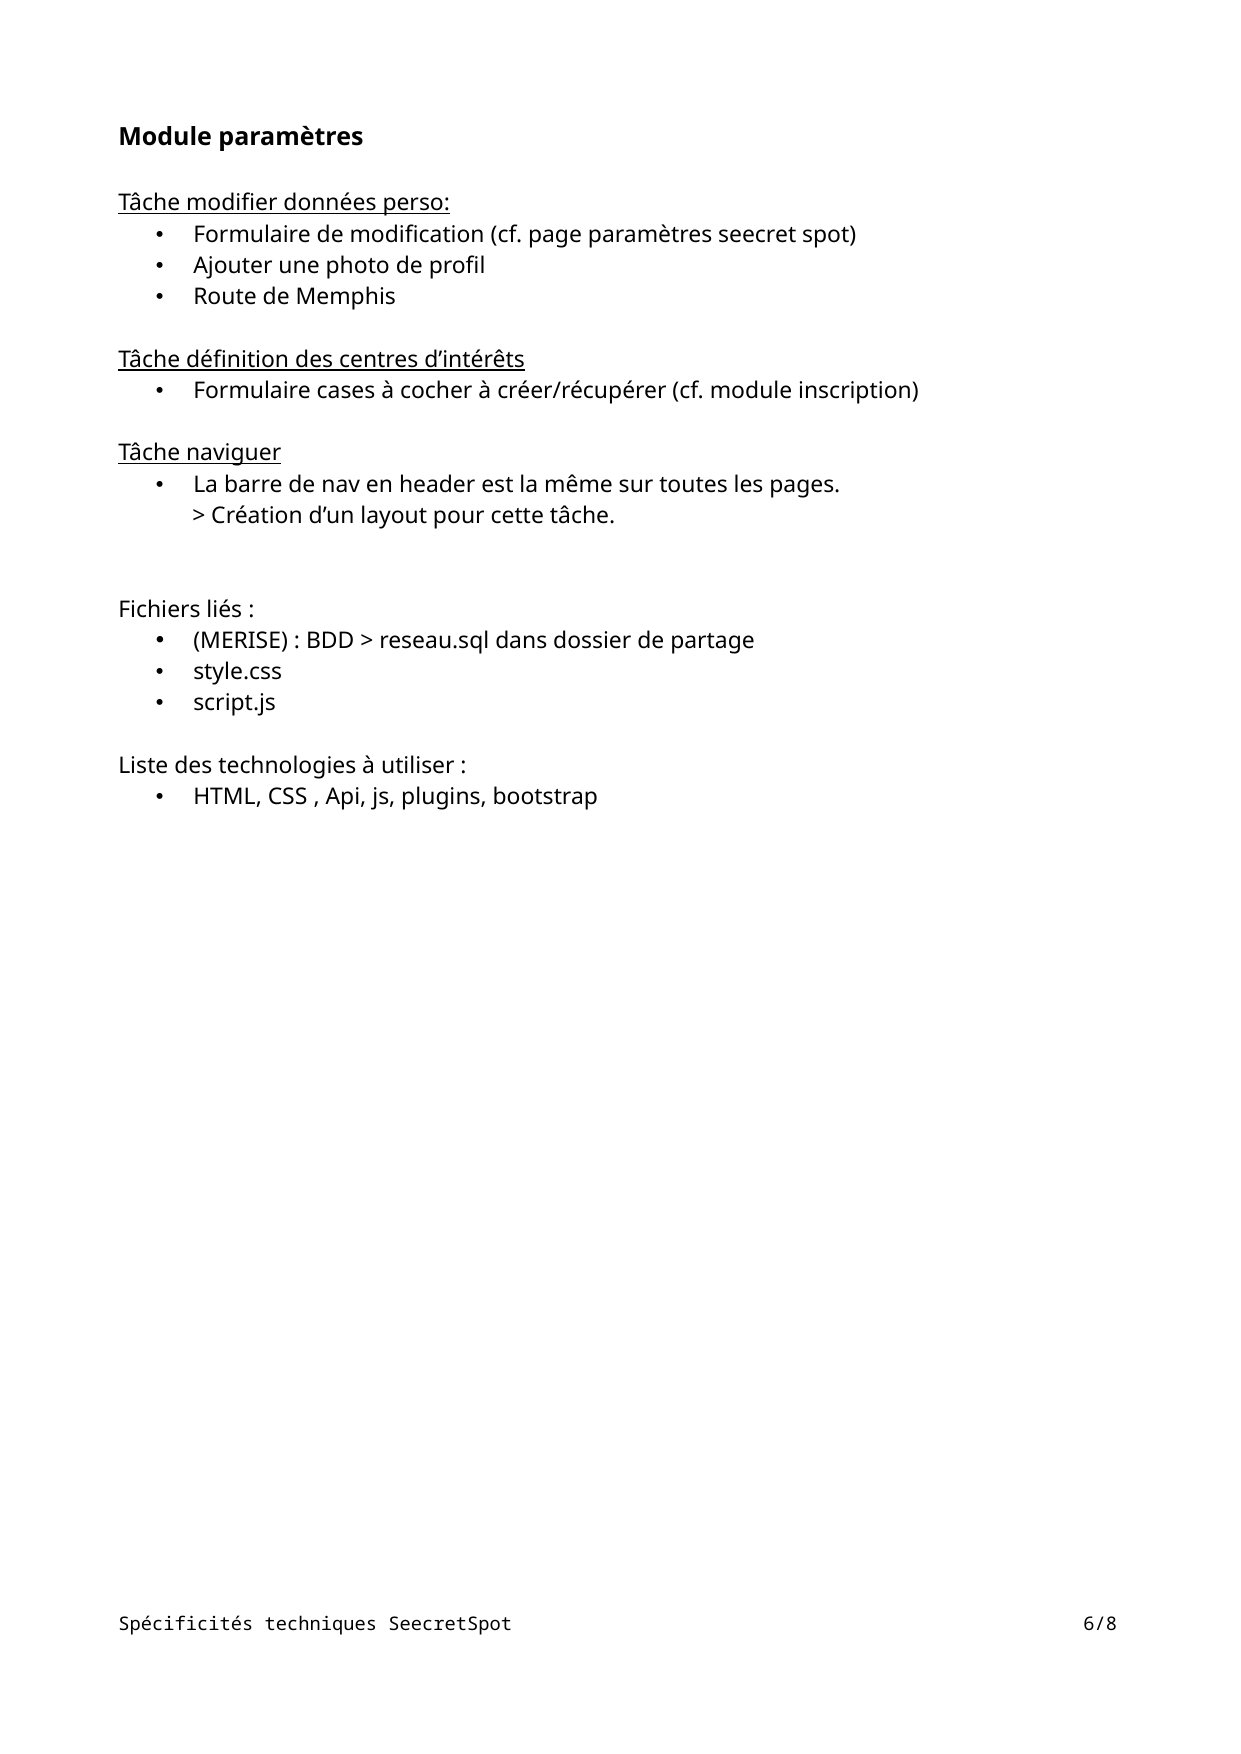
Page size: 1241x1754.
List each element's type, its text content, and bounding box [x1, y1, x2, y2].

list Ajouter une photo de profil [156, 249, 1122, 280]
text > Création d’un layout pour cette tâche. [118, 499, 1122, 530]
text Tâche modifier données perso: [118, 186, 1122, 217]
list HTML, CSS , Api, js, plugins, bootstrap [156, 780, 1122, 811]
list Route de Memphis [156, 280, 1122, 311]
list La barre de nav en header est la même sur toutes les pages. [156, 467, 1122, 499]
list (MERISE) : BDD > reseau.sql dans dossier de partage [156, 624, 1122, 655]
list Formulaire de modification (cf. page paramètres seecret spot) [156, 217, 1122, 249]
text Module paramètres [118, 118, 1122, 152]
list script.js [156, 686, 1122, 717]
text Tâche naviguer [118, 436, 1122, 467]
text Liste des technologies à utiliser : [118, 749, 1122, 780]
text Tâche définition des centres d’intérêts [118, 342, 1122, 374]
list Formulaire cases à cocher à créer/récupérer (cf. module inscription) [156, 374, 1122, 405]
list style.css [156, 655, 1122, 686]
text Fichiers liés : [118, 592, 1122, 624]
